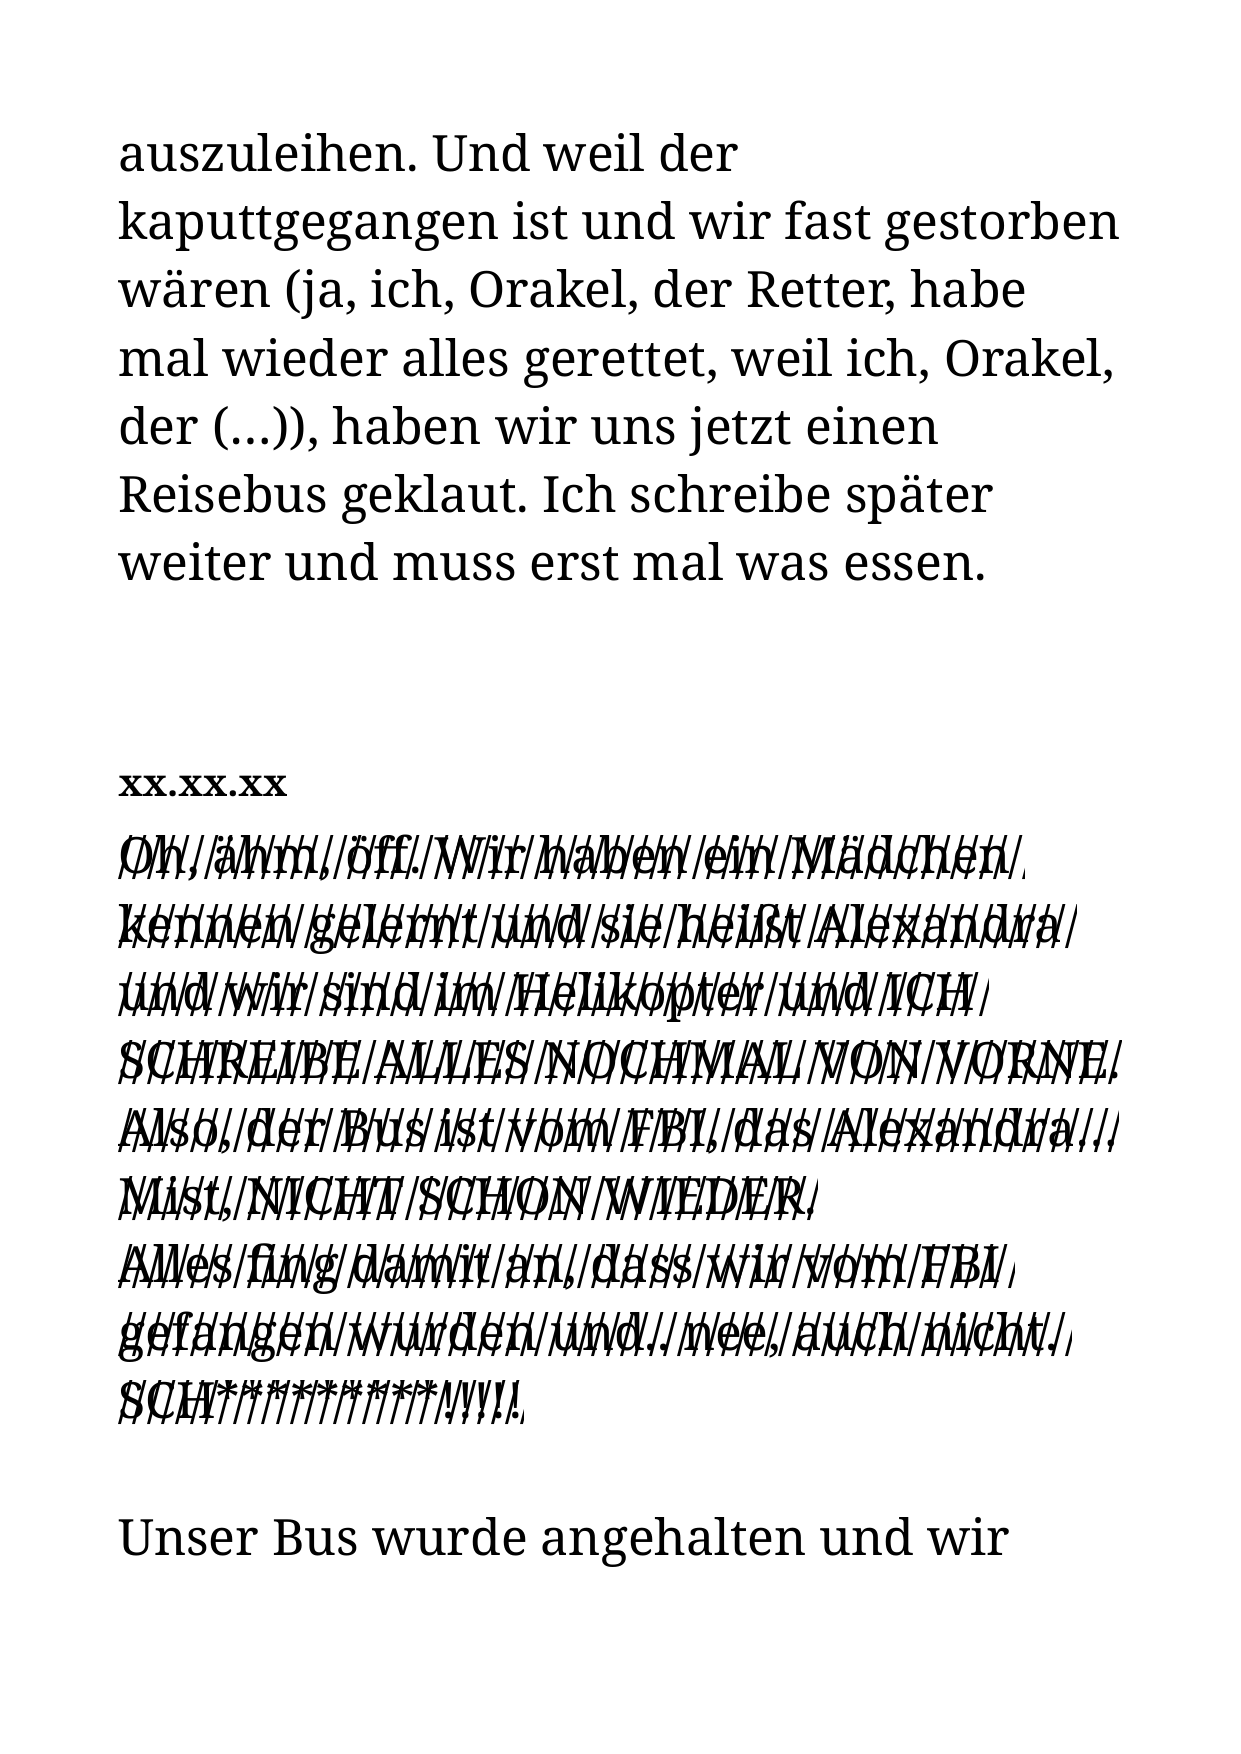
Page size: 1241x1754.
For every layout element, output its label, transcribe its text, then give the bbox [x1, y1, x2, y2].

text Unser Bus wurde angehalten und wir [118, 1502, 1122, 1570]
text Oh, ähm, öff. Wir haben ein Mädchen kennen gelernt und sie heißt Alexandra und wir sind im Helikopter und ICH SCHREIBE ALLES NOCHMAL VON VORNE. [118, 820, 1122, 1093]
subtitle xx.xx.xx [118, 756, 1122, 808]
text Alles fing damit an, dass wir vom FBI gefangen wurden und.. nee, auch nicht. SCH*********!!!!! [118, 1229, 1122, 1433]
text auszuleihen. Und weil der kaputtgegangen ist und wir fast gestorben wären (ja, ich, Orakel, der Retter, habe mal wieder alles gerettet, weil ich, Orakel, der (…)), haben wir uns jetzt einen Reisebus geklaut. Ich schreibe später weiter und muss erst mal was essen. [118, 118, 1122, 595]
text Also, der Bus ist vom FBI, das Alexandra… Mist, NICHT SCHON WIEDER. [118, 1093, 1122, 1229]
